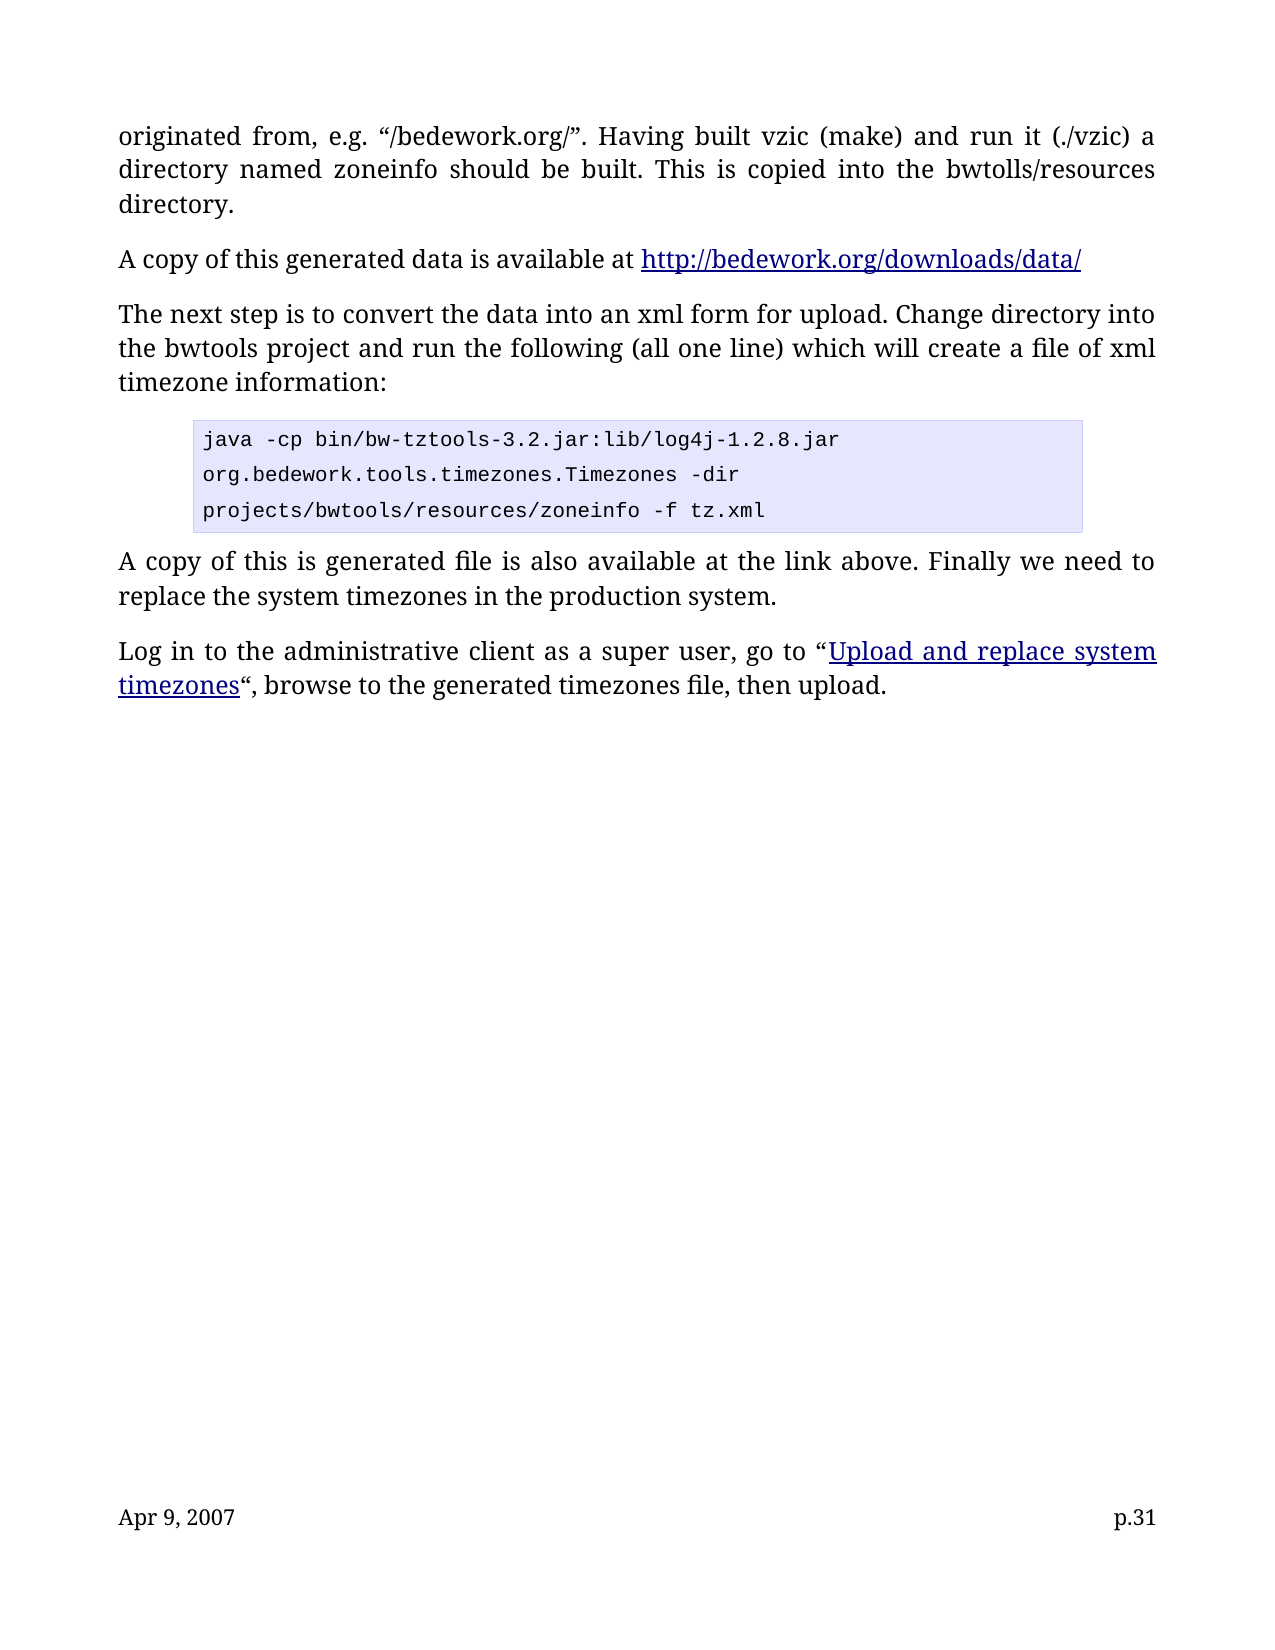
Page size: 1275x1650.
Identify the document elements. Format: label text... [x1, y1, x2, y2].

text java -cp bin/bw-tztools-3.2.jar:lib/log4j-1.2.8.jar org.bedework.tools.timezones.Timezones -dir projects/bwtools/resources/zoneinfo -f tz.xml [194, 421, 1082, 532]
text Log in to the administrative client as a super user, go to “Upload and replace system timezones“, browse to the generated timezones file, then upload. [118, 633, 1157, 701]
text The next step is to convert the data into an xml form for upload. Change directory into the bwtools project and run the following (all one line) which will create a file of xml timezone information: [118, 296, 1157, 399]
text originated from, e.g. “/bedework.org/”. Having built vzic (make) and run it (./vzic) a directory named zoneinfo should be built. This is copied into the bwtolls/resources directory. [118, 118, 1157, 220]
text A copy of this generated data is available at http://bedework.org/downloads/data/ [118, 241, 1157, 275]
text A copy of this is generated file is also available at the link above. Finally we need to replace the system timezones in the production system. [118, 544, 1157, 612]
